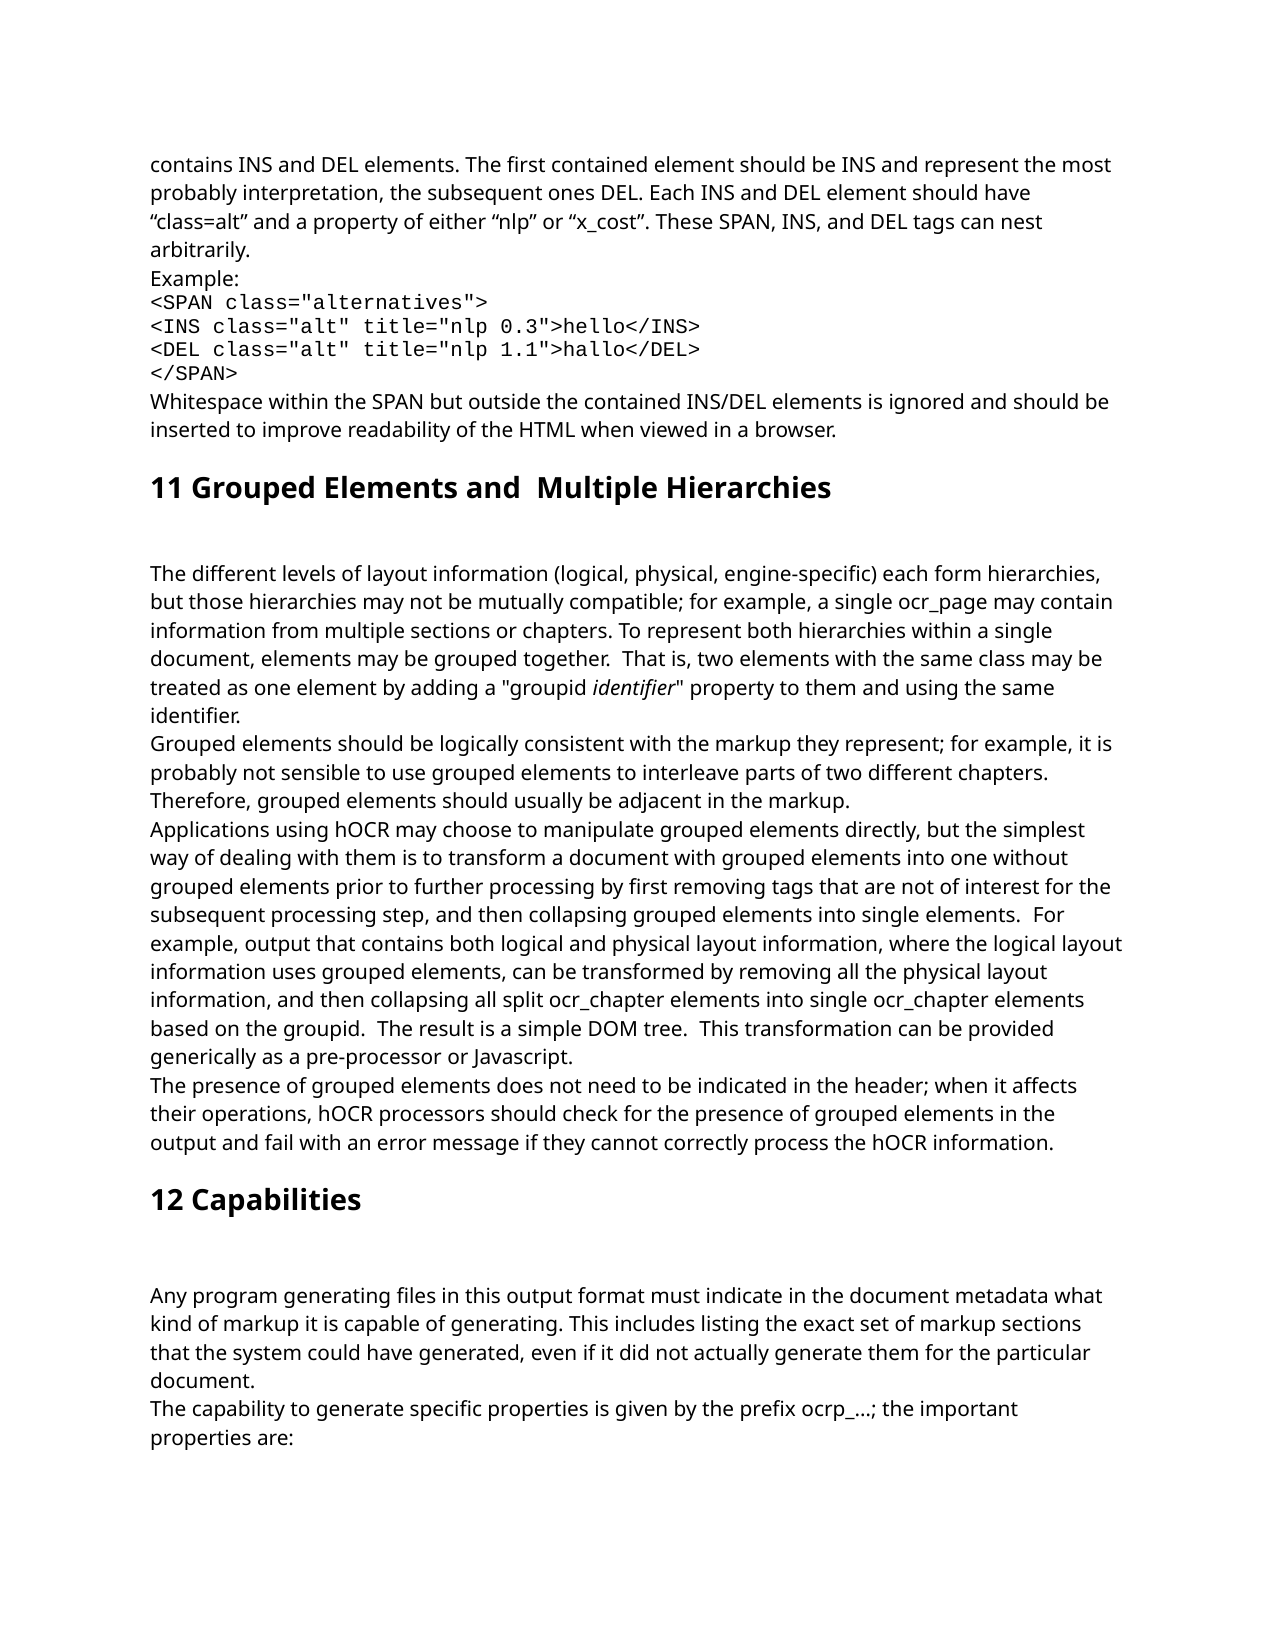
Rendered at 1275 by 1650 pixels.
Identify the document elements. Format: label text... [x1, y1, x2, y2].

text The capability to generate specific properties is given by the prefix ocrp_…; the important properties are: [150, 1394, 1125, 1451]
subtitle 11 Grouped Elements and Multiple Hierarchies [832, 467, 1125, 507]
text <DEL class="alt" title="nlp 1.1">hallo</DEL> [150, 339, 1125, 363]
text Whitespace within the SPAN but outside the contained INS/DEL elements is ignored and should be inserted to improve readability of the HTML when viewed in a browser. [150, 387, 1125, 444]
text The different levels of layout information (logical, physical, engine-specific) each form hierarchies, but those hierarchies may not be mutually compatible; for example, a single ocr_page may contain information from multiple sections or chapters. To represent both hierarchies within a single document, elements may be grouped together. That is, two elements with the same class may be treated as one element by adding a "groupid identifier" property to them and using the same identifier. [150, 559, 1125, 729]
text The presence of grouped elements does not need to be indicated in the header; when it affects their operations, hOCR processors should check for the presence of grouped elements in the output and fail with an error message if they cannot correctly process the hOCR information. [150, 1071, 1125, 1156]
text Example: [150, 264, 1125, 292]
text Grouped elements should be logically consistent with the markup they represent; for example, it is probably not sensible to use grouped elements to interleave parts of two different chapters. Therefore, grouped elements should usually be adjacent in the markup. [150, 729, 1125, 815]
text <SPAN class="alternatives"> [150, 292, 1125, 316]
text contains INS and DEL elements. The first contained element should be INS and represent the most probably interpretation, the subsequent ones DEL. Each INS and DEL element should have “class=alt” and a property of either “nlp” or “x_cost”. These SPAN, INS, and DEL tags can nest arbitrarily. [150, 150, 1125, 264]
text Any program generating files in this output format must indicate in the document metadata what kind of markup it is capable of generating. This includes listing the exact set of markup sections that the system could have generated, even if it did not actually generate them for the particular document. [150, 1281, 1125, 1394]
text Applications using hOCR may choose to manipulate grouped elements directly, but the simplest way of dealing with them is to transform a document with grouped elements into one without grouped elements prior to further processing by first removing tags that are not of interest for the subsequent processing step, and then collapsing grouped elements into single elements. For example, output that contains both logical and physical layout information, where the logical layout information uses grouped elements, can be transformed by removing all the physical layout information, and then collapsing all split ocr_chapter elements into single ocr_chapter elements based on the groupid. The result is a simple DOM tree. This transformation can be provided generically as a pre-processor or Javascript. [150, 815, 1125, 1071]
text </SPAN> [150, 363, 1125, 387]
text <INS class="alt" title="nlp 0.3">hello</INS> [150, 316, 1125, 339]
subtitle 12 Capabilities [150, 1179, 1125, 1219]
